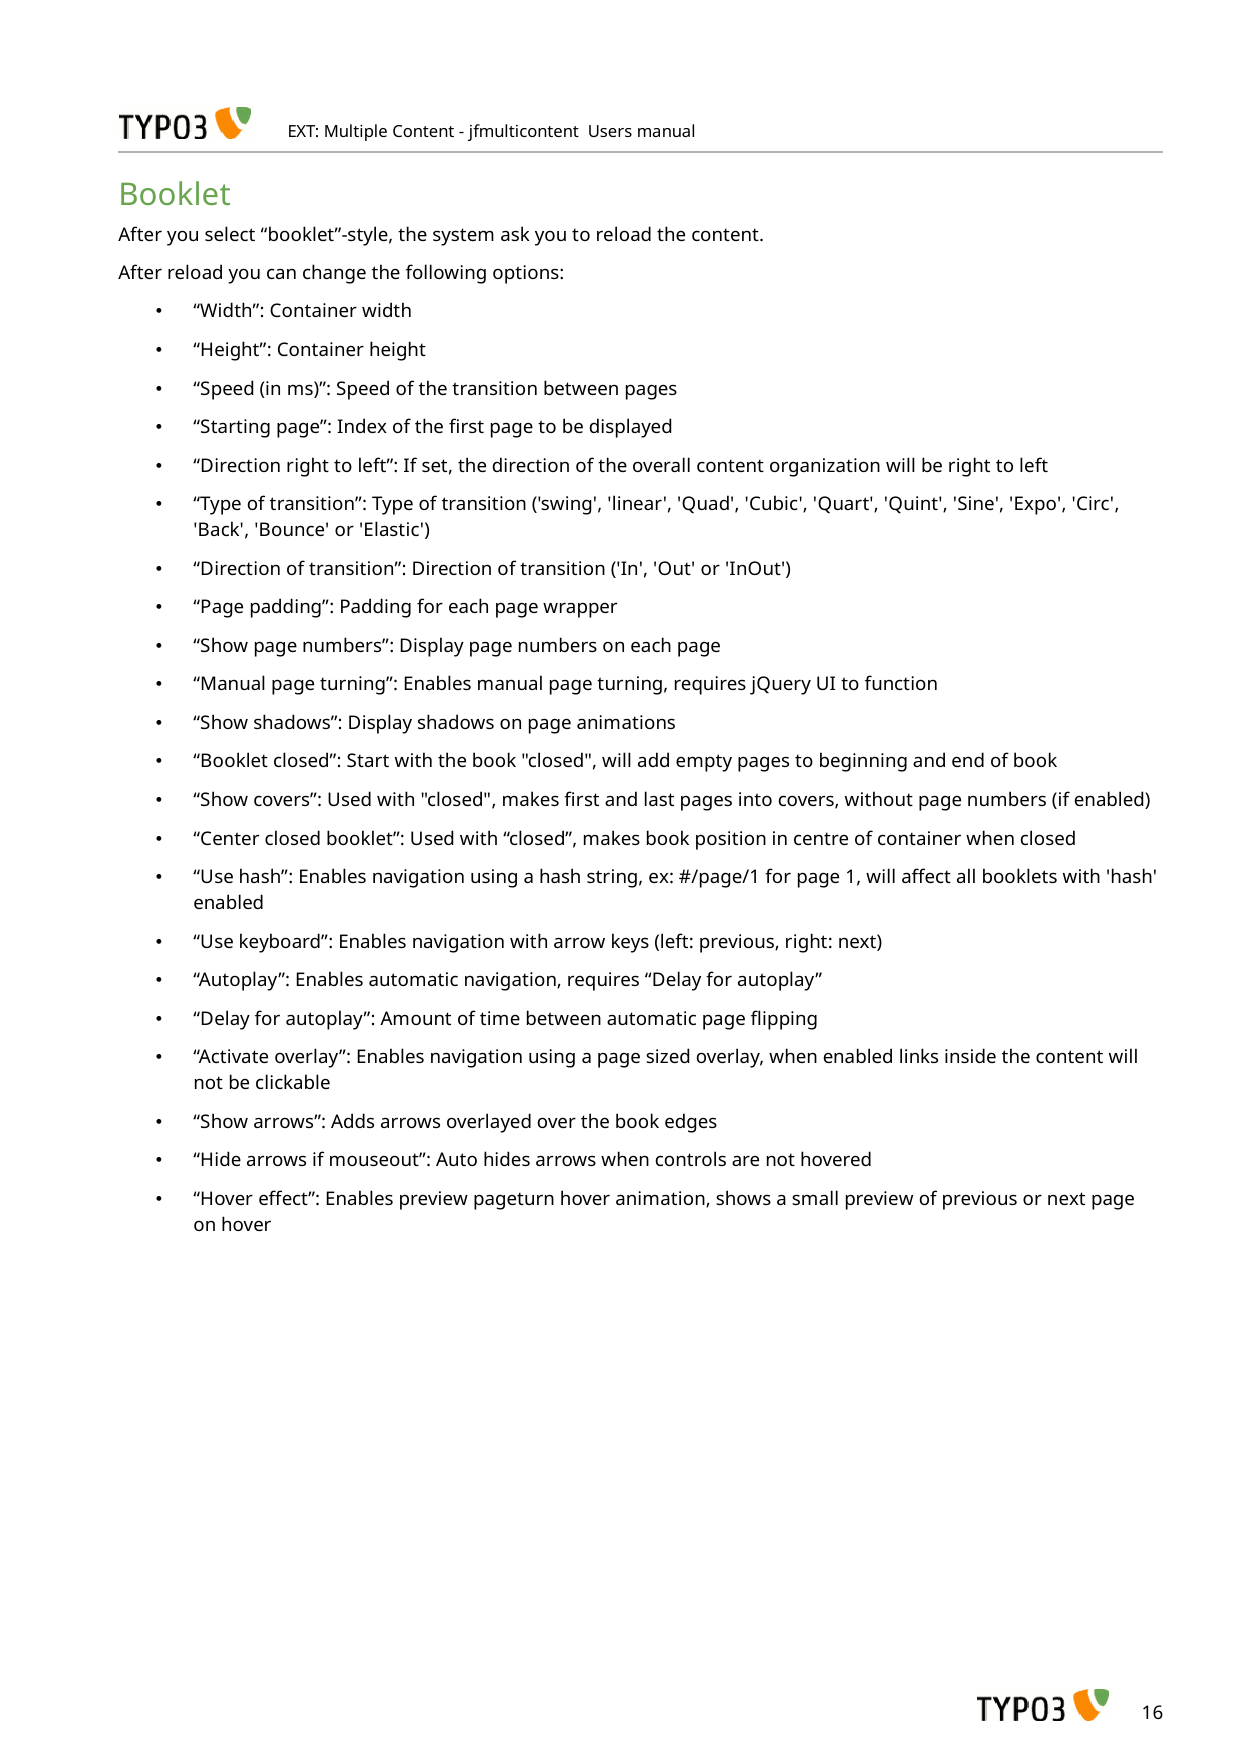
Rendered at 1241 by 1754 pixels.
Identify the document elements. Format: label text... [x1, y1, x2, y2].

picture [118, 106, 254, 139]
picture [976, 1688, 1112, 1721]
list “Booklet closed”: Start with the book "closed", will add empty pages to beginning and end of book [156, 747, 1163, 773]
list “Height”: Container height [156, 336, 1163, 362]
list “Activate overlay”: Enables navigation using a page sized overlay, when enabled links inside the content will not be clickable [156, 1043, 1163, 1095]
list “Show shadows”: Display shadows on page animations [156, 709, 1163, 735]
list “Page padding”: Padding for each page wrapper [156, 593, 1163, 619]
list “Show covers”: Used with "closed", makes first and last pages into covers, without page numbers (if enabled) [156, 786, 1163, 812]
list “Manual page turning”: Enables manual page turning, requires jQuery UI to function [156, 670, 1163, 696]
text After you select “booklet”-style, the system ask you to reload the content. [118, 220, 1163, 246]
list “Direction right to left”: If set, the direction of the overall content organization will be right to left [156, 451, 1163, 477]
subtitle Booklet [118, 172, 1163, 214]
list “Use keyboard”: Enables navigation with arrow keys (left: previous, right: next) [156, 927, 1163, 953]
list “Center closed booklet”: Used with “closed”, makes book position in centre of container when closed [156, 824, 1163, 850]
list “Hover effect”: Enables preview pageturn hover animation, shows a small preview of previous or next page on hover [156, 1185, 1163, 1237]
list “Use hash”: Enables navigation using a hash string, ex: #/page/1 for page 1, will affect all booklets with 'hash' enabled [156, 863, 1163, 915]
list “Hide arrows if mouseout”: Auto hides arrows when controls are not hovered [156, 1146, 1163, 1172]
list “Direction of transition”: Direction of transition ('In', 'Out' or 'InOut') [156, 554, 1163, 581]
list “Type of transition”: Type of transition ('swing', 'linear', 'Quad', 'Cubic', 'Quart', 'Quint', 'Sine', 'Expo', 'Circ', 'Back', 'Bounce' or 'Elastic') [156, 490, 1163, 542]
list “Starting page”: Index of the first page to be displayed [156, 413, 1163, 439]
text After reload you can change the following options: [118, 259, 1163, 285]
list “Width”: Container width [156, 297, 1163, 323]
list “Speed (in ms)”: Speed of the transition between pages [156, 374, 1163, 400]
list “Show page numbers”: Display page numbers on each page [156, 632, 1163, 658]
list “Delay for autoplay”: Amount of time between automatic page flipping [156, 1004, 1163, 1031]
list “Show arrows”: Adds arrows overlayed over the book edges [156, 1108, 1163, 1134]
list “Autoplay”: Enables automatic navigation, requires “Delay for autoplay” [156, 966, 1163, 992]
